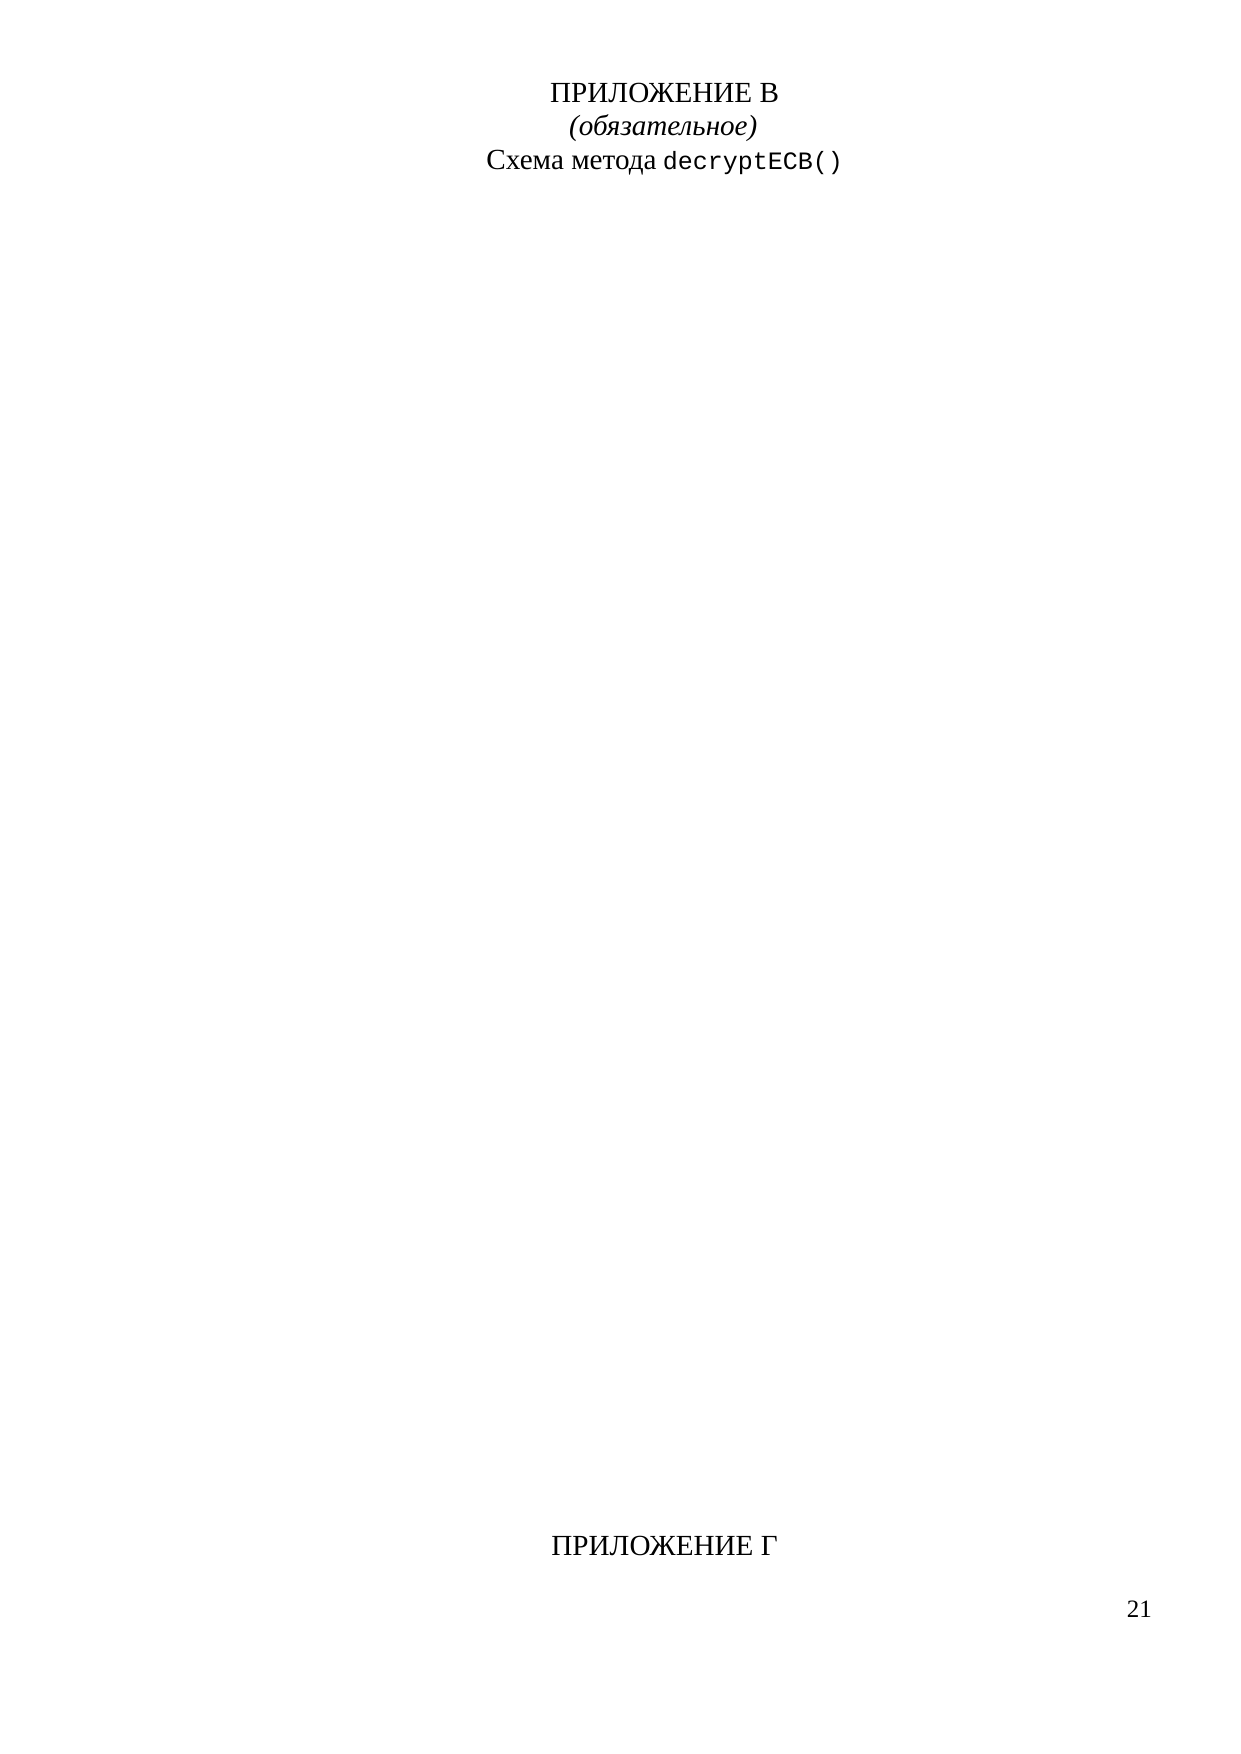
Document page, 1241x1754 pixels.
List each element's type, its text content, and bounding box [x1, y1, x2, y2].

subtitle ПРИЛОЖЕНИЕ Г [177, 1528, 1152, 1562]
subtitle ПРИЛОЖЕНИЕ В [177, 75, 1152, 108]
text (обязательное) [177, 108, 1152, 142]
text Схема метода decryptECB() [177, 142, 1152, 177]
